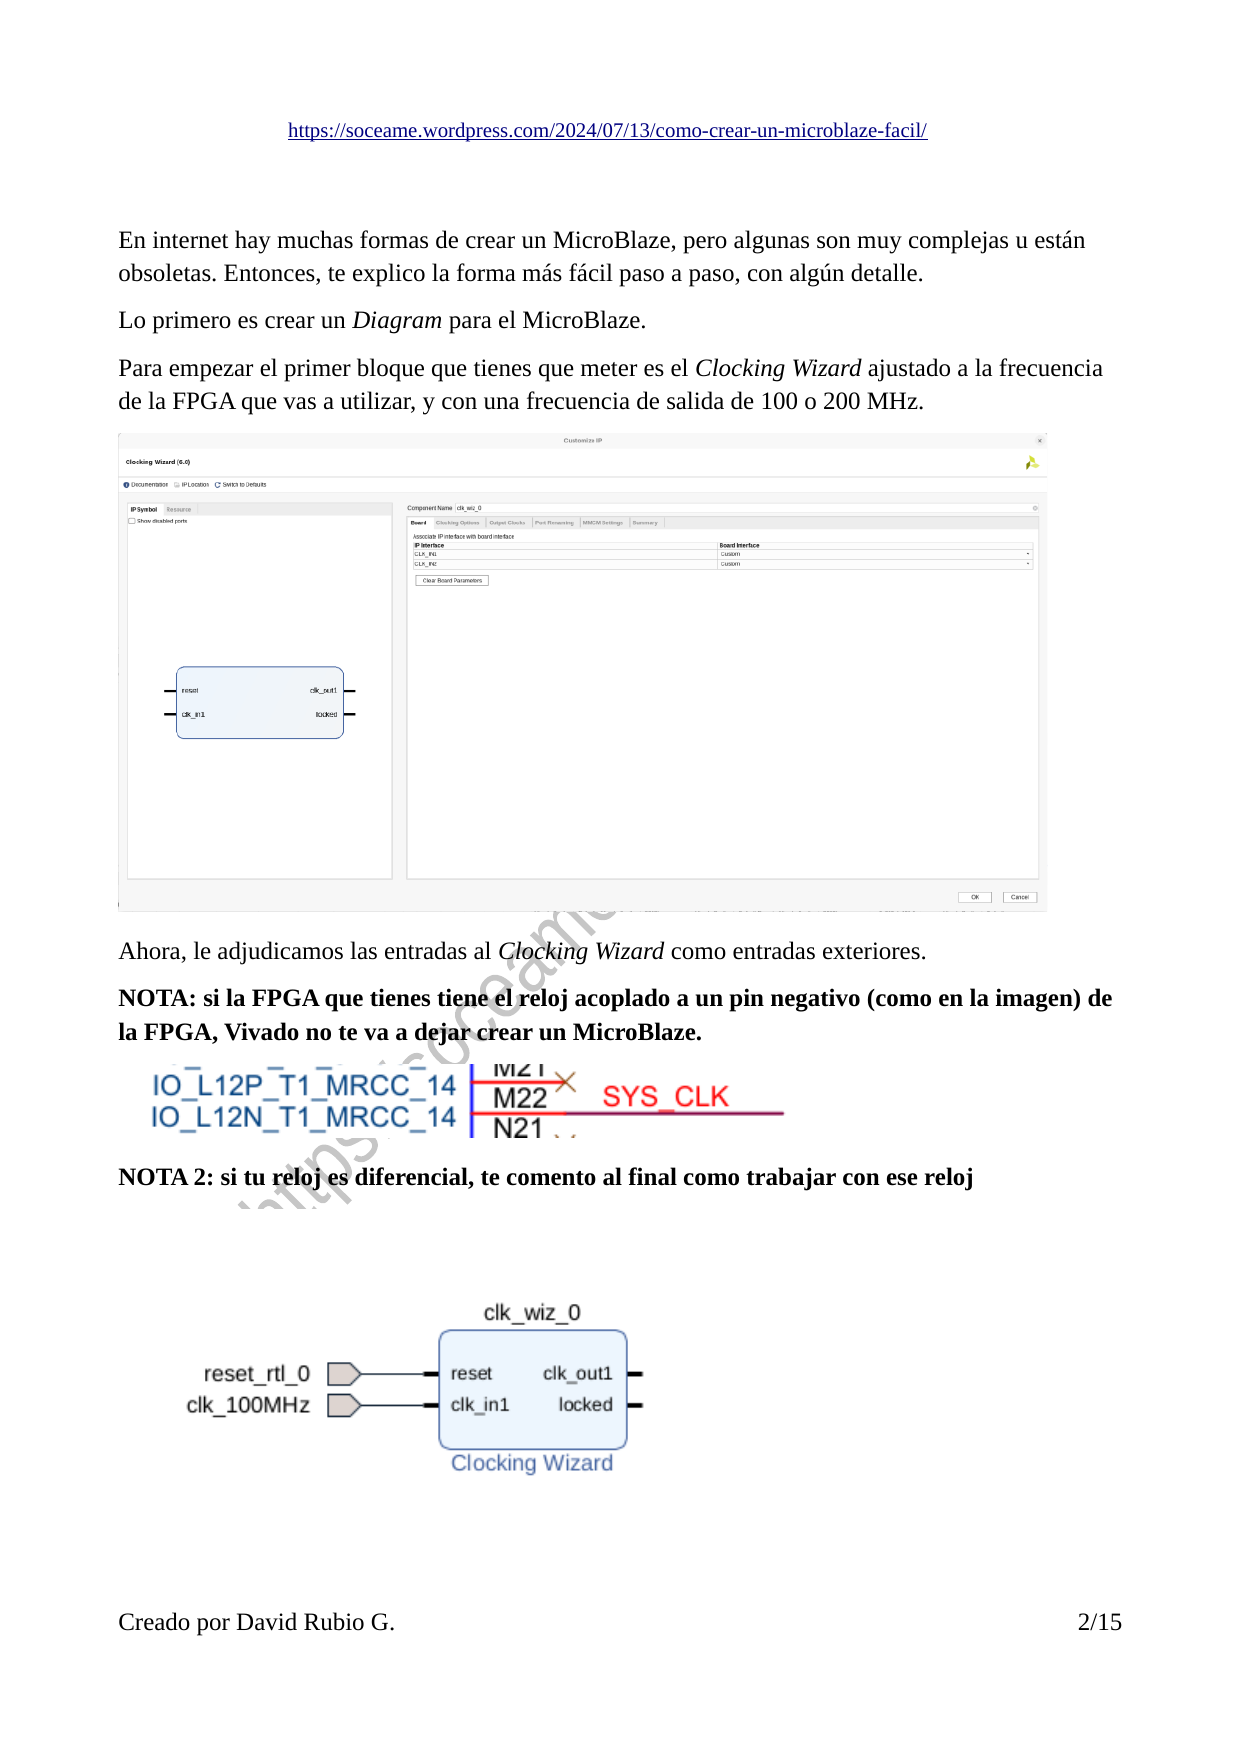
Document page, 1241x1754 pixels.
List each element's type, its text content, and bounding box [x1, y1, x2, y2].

picture [118, 433, 1048, 912]
text Ahora, le adjudicamos las entradas al Clocking Wizard como entradas exteriores. [118, 936, 558, 965]
text Para empezar el primer bloque que tienes que meter es el Clocking Wizard ajustado a la frecuencia de la FPGA que vas a utilizar, y con una frecuencia de salida de 100 o 200 MHz. [118, 353, 1122, 415]
picture [118, 1209, 739, 1546]
text NOTA 2: si tu reloj es diferencial, te comento al final como trabajar con ese reloj [338, 1162, 1122, 1191]
text NOTA: si la FPGA que tienes tiene el reloj acoplado a un pin negativo (como en la imagen) de la FPGA, Vivado no te va a dejar crear un MicroBlaze. [118, 983, 481, 1045]
picture [118, 1064, 942, 1138]
text Lo primero es crear un Diagram para el MicroBlaze. [118, 305, 1122, 334]
text NOTA: si la FPGA que tienes tiene el reloj acoplado a un pin negativo (como en la imagen) de la FPGA, Vivado no te va a dejar crear un MicroBlaze. [461, 983, 1122, 1045]
text En internet hay muchas formas de crear un MicroBlaze, pero algunas son muy complejas u están obsoletas. Entonces, te explico la forma más fácil paso a paso, con algún detalle. [118, 225, 1122, 286]
text Ahora, le adjudicamos las entradas al Clocking Wizard como entradas exteriores. [543, 936, 1122, 965]
text NOTA 2: si tu reloj es diferencial, te comento al final como trabajar con ese reloj [118, 1162, 316, 1191]
